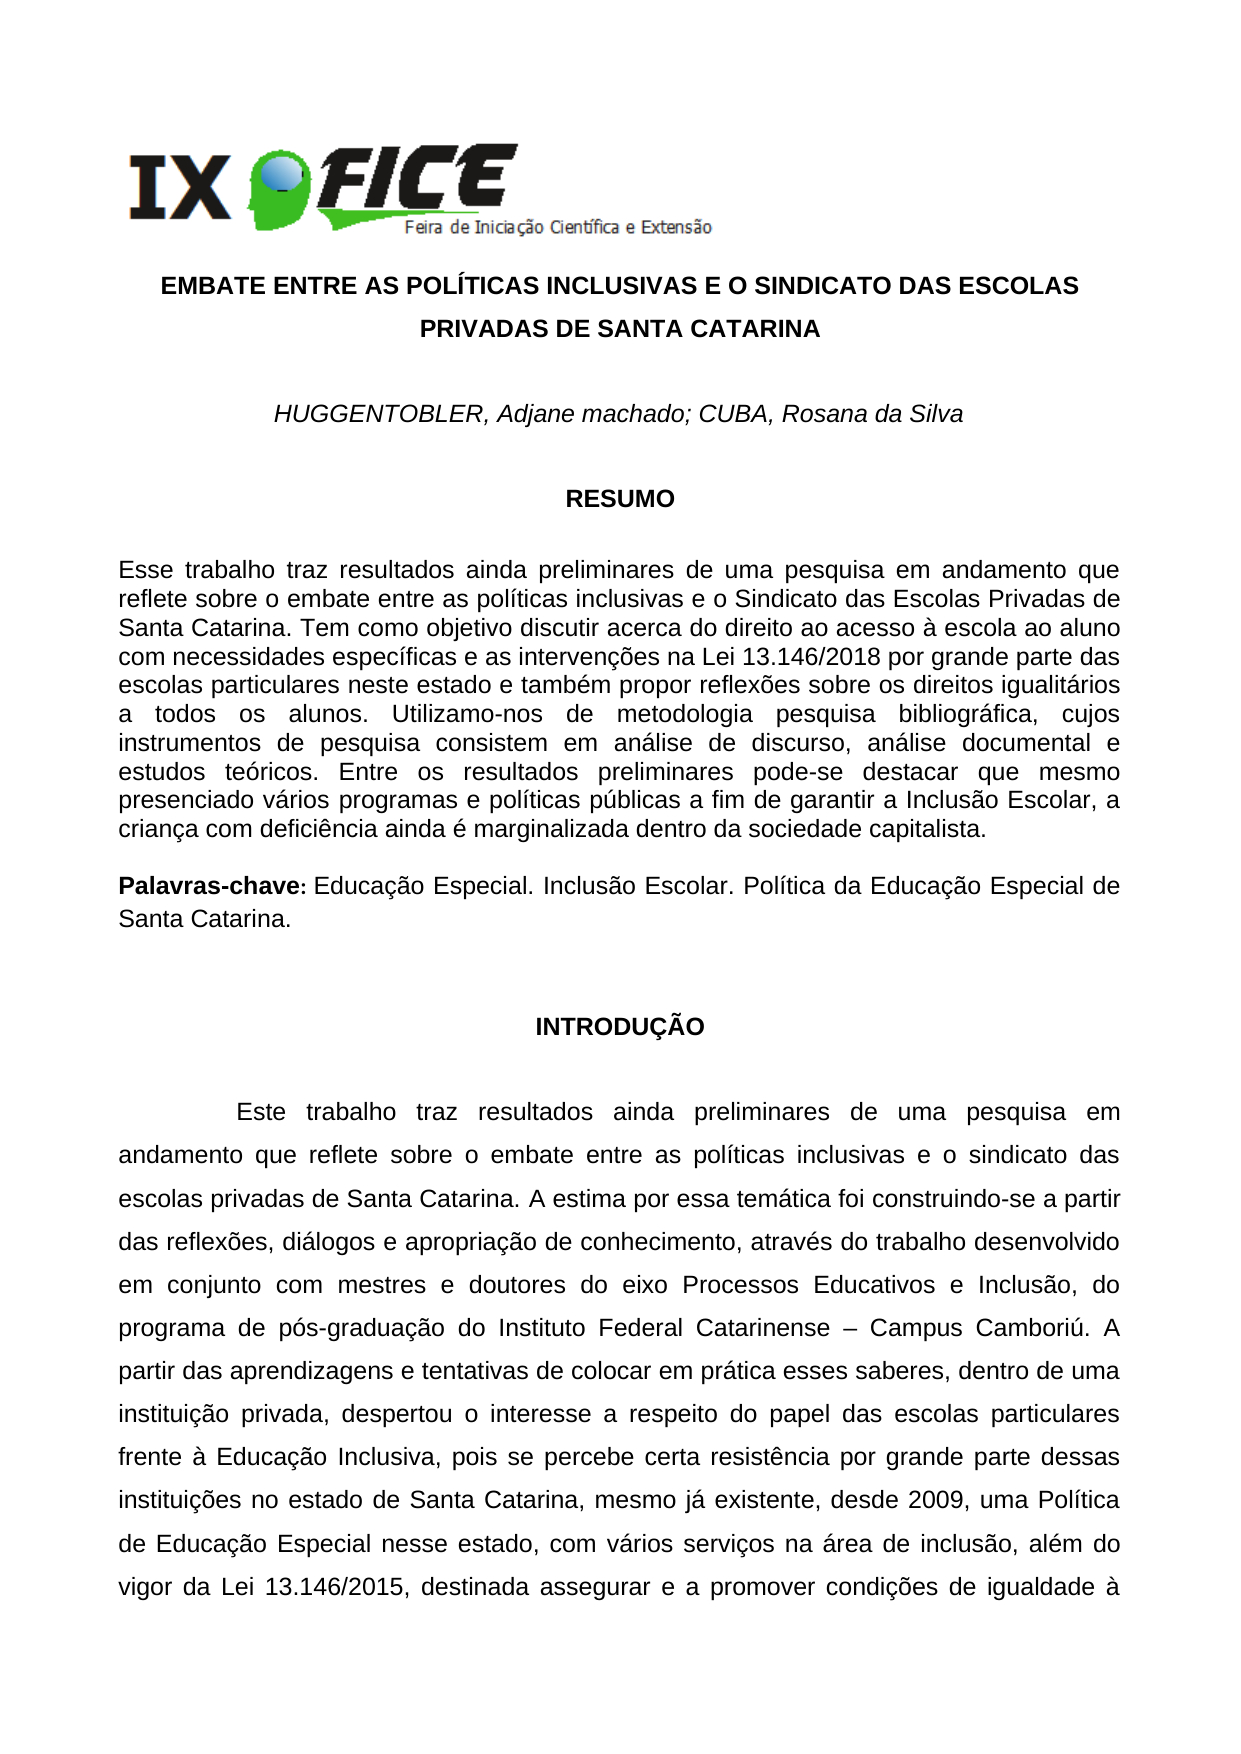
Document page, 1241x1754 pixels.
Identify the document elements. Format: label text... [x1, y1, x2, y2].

text Esse trabalho traz resultados ainda preliminares de uma pesquisa em andamento que reflete sobre o embate entre as políticas inclusivas e o Sindicato das Escolas Privadas de Santa Catarina. Tem como objetivo discutir acerca do direito ao acesso à escola ao aluno com necessidades específicas e as intervenções na Lei 13.146/2018 por grande parte das escolas particulares neste estado e também propor reflexões sobre os direitos igualitários a todos os alunos. Utilizamo-nos de metodologia pesquisa bibliográfica, cujos instrumentos de pesquisa consistem em análise de discurso, análise documental e estudos teóricos. Entre os resultados preliminares pode-se destacar que mesmo presenciado vários programas e políticas públicas a fim de garantir a Inclusão Escolar, a criança com deficiência ainda é marginalizada dentro da sociedade capitalista. [118, 556, 1122, 843]
text HUGGENTOBLER, Adjane machado; CUBA, Rosana da Silva [118, 399, 1122, 428]
text RESUMO [118, 484, 1122, 513]
text INTRODUÇÃO [118, 1012, 1122, 1041]
text Palavras-chave: Educação Especial. Inclusão Escolar. Política da Educação Especial de Santa Catarina. [118, 871, 1122, 933]
text Este trabalho traz resultados ainda preliminares de uma pesquisa em andamento que reflete sobre o embate entre as políticas inclusivas e o sindicato das escolas privadas de Santa Catarina. A estima por essa temática foi construindo-se a partir das reflexões, diálogos e apropriação de conhecimento, através do trabalho desenvolvido em conjunto com mestres e doutores do eixo Processos Educativos e Inclusão, do programa de pós-graduação do Instituto Federal Catarinense – Campus Camboriú. A partir das aprendizagens e tentativas de colocar em prática esses saberes, dentro de uma instituição privada, despertou o interesse a respeito do papel das escolas particulares frente à Educação Inclusiva, pois se percebe certa resistência por grande parte dessas instituições no estado de Santa Catarina, mesmo já existente, desde 2009, uma Política de Educação Especial nesse estado, com vários serviços na área de inclusão, além do vigor da Lei 13.146/2015, destinada assegurar e a promover condições de igualdade à [118, 1097, 1122, 1600]
text EMBATE ENTRE AS POLÍTICAS INCLUSIVAS E O SINDICATO DAS ESCOLAS PRIVADAS DE SANTA CATARINA [118, 271, 1122, 343]
